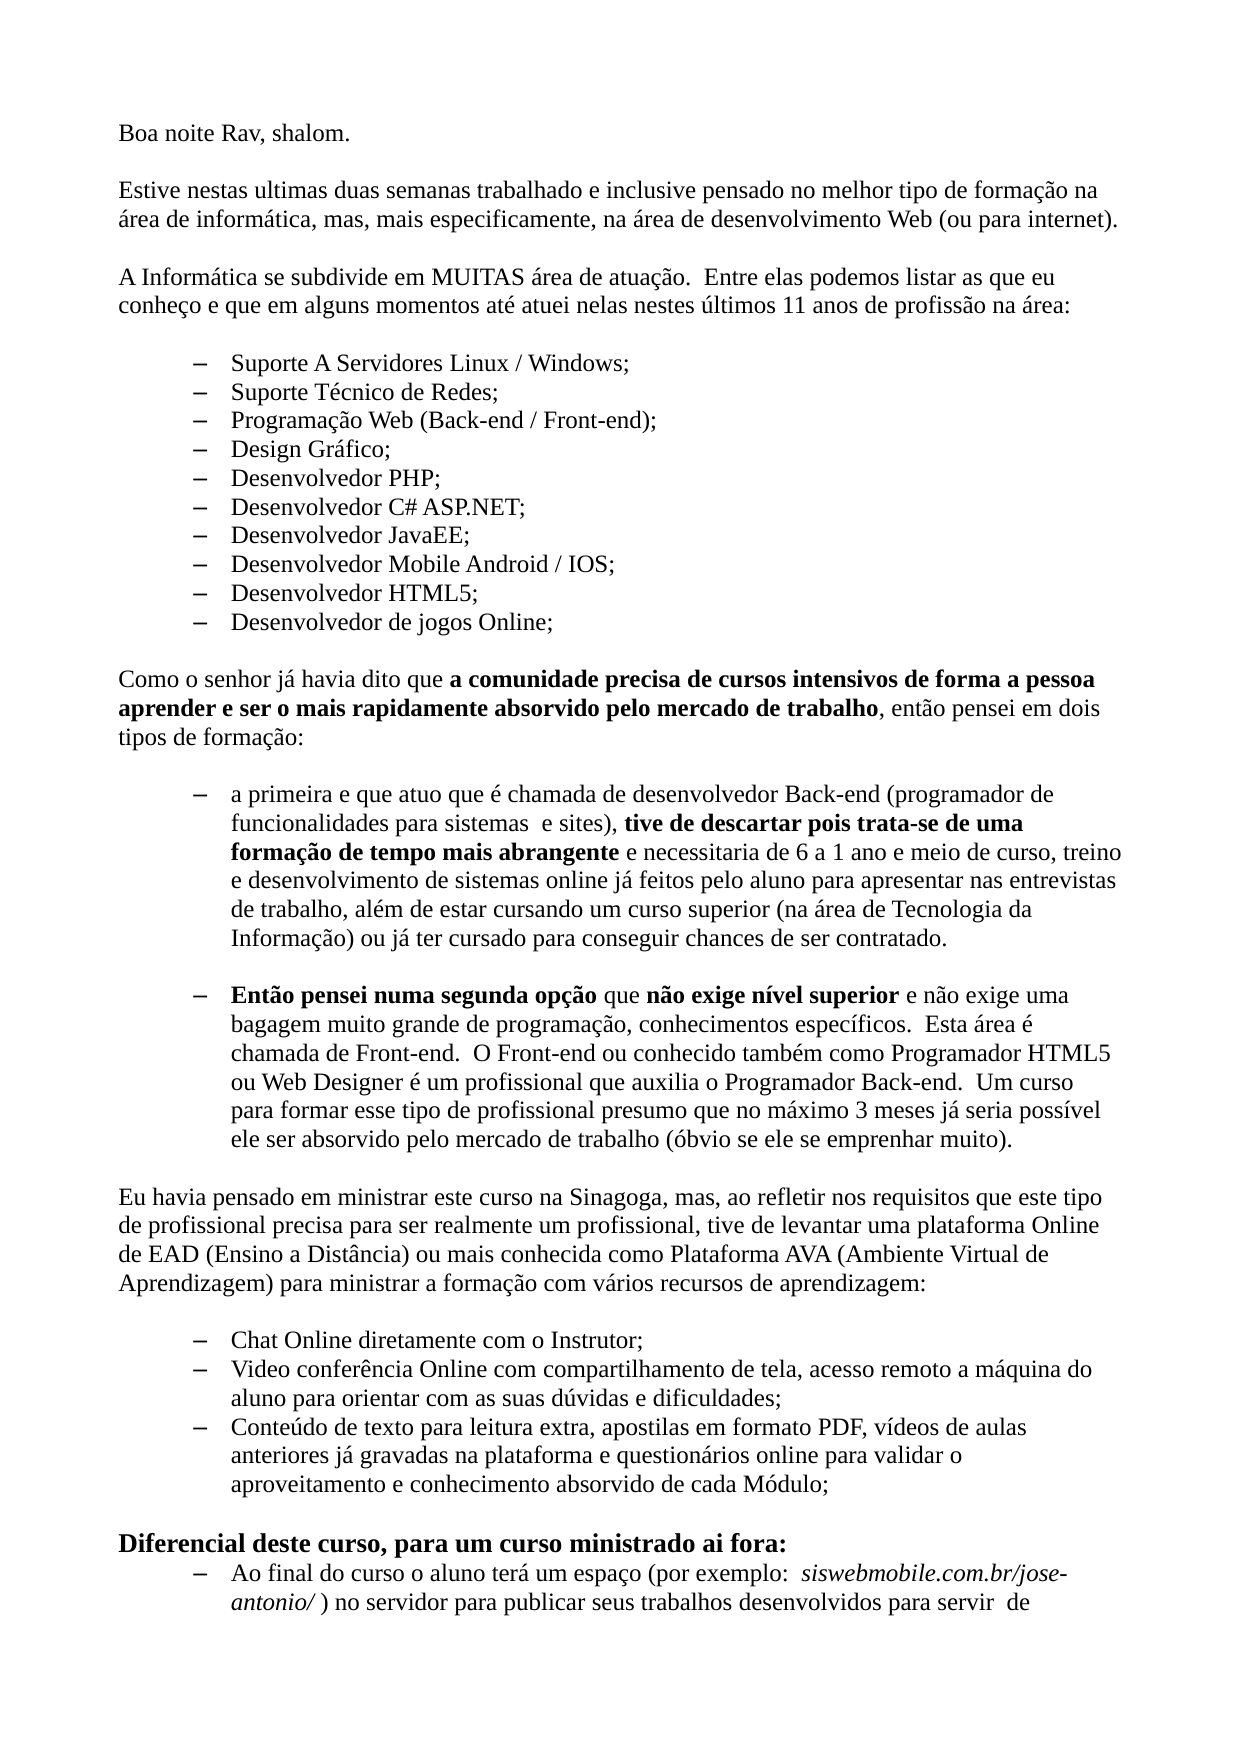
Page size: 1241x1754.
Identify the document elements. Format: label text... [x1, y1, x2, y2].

list Programação Web (Back-end / Front-end); [193, 406, 1122, 434]
list Suporte Técnico de Redes; [193, 377, 1122, 406]
list Suporte A Servidores Linux / Windows; [193, 348, 1122, 377]
list Conteúdo de texto para leitura extra, apostilas em formato PDF, vídeos de aulas anteriores já gravadas na plataforma e questionários online para validar o aproveitamento e conhecimento absorvido de cada Módulo; [193, 1412, 1122, 1498]
list Desenvolvedor HTML5; [193, 578, 1122, 607]
list Desenvolvedor Mobile Android / IOS; [193, 549, 1122, 578]
list Desenvolvedor JavaEE; [193, 521, 1122, 549]
text Como o senhor já havia dito que a comunidade precisa de cursos intensivos de forma a pessoa aprender e ser o mais rapidamente absorvido pelo mercado de trabalho, então pensei em dois tipos de formação: [118, 664, 1122, 751]
list Desenvolvedor C# ASP.NET; [193, 492, 1122, 521]
list a primeira e que atuo que é chamada de desenvolvedor Back-end (programador de funcionalidades para sistemas e sites), tive de descartar pois trata-se de uma formação de tempo mais abrangente e necessitaria de 6 a 1 ano e meio de curso, treino e desenvolvimento de sistemas online já feitos pelo aluno para apresentar nas entrevistas de trabalho, além de estar cursando um curso superior (na área de Tecnologia da Informação) ou já ter cursado para conseguir chances de ser contratado. [193, 779, 1122, 952]
text Boa noite Rav, shalom. [118, 118, 1122, 147]
list Então pensei numa segunda opção que não exige nível superior e não exige uma bagagem muito grande de programação, conhecimentos específicos. Esta área é chamada de Front-end. O Front-end ou conhecido também como Programador HTML5 ou Web Designer é um profissional que auxilia o Programador Back-end. Um curso para formar esse tipo de profissional presumo que no máximo 3 meses já seria possível ele ser absorvido pelo mercado de trabalho (óbvio se ele se emprenhar muito). [193, 981, 1122, 1153]
list Desenvolvedor de jogos Online; [193, 607, 1122, 636]
list Ao final do curso o aluno terá um espaço (por exemplo: siswebmobile.com.br/jose-antonio/ ) no servidor para publicar seus trabalhos desenvolvidos para servir de [193, 1558, 1122, 1616]
text Eu havia pensado em ministrar este curso na Sinagoga, mas, ao refletir nos requisitos que este tipo de profissional precisa para ser realmente um profissional, tive de levantar uma plataforma Online de EAD (Ensino a Distância) ou mais conhecida como Plataforma AVA (Ambiente Virtual de Aprendizagem) para ministrar a formação com vários recursos de aprendizagem: [118, 1182, 1122, 1297]
list Design Gráfico; [193, 434, 1122, 463]
list Desenvolvedor PHP; [193, 463, 1122, 492]
text Estive nestas ultimas duas semanas trabalhado e inclusive pensado no melhor tipo de formação na área de informática, mas, mais especificamente, na área de desenvolvimento Web (ou para internet). [118, 176, 1122, 233]
list Chat Online diretamente com o Instrutor; [193, 1326, 1122, 1354]
list Video conferência Online com compartilhamento de tela, acesso remoto a máquina do aluno para orientar com as suas dúvidas e dificuldades; [193, 1354, 1122, 1412]
text A Informática se subdivide em MUITAS área de atuação. Entre elas podemos listar as que eu conheço e que em alguns momentos até atuei nelas nestes últimos 11 anos de profissão na área: [118, 262, 1122, 319]
text Diferencial deste curso, para um curso ministrado ai fora: [118, 1527, 1122, 1558]
